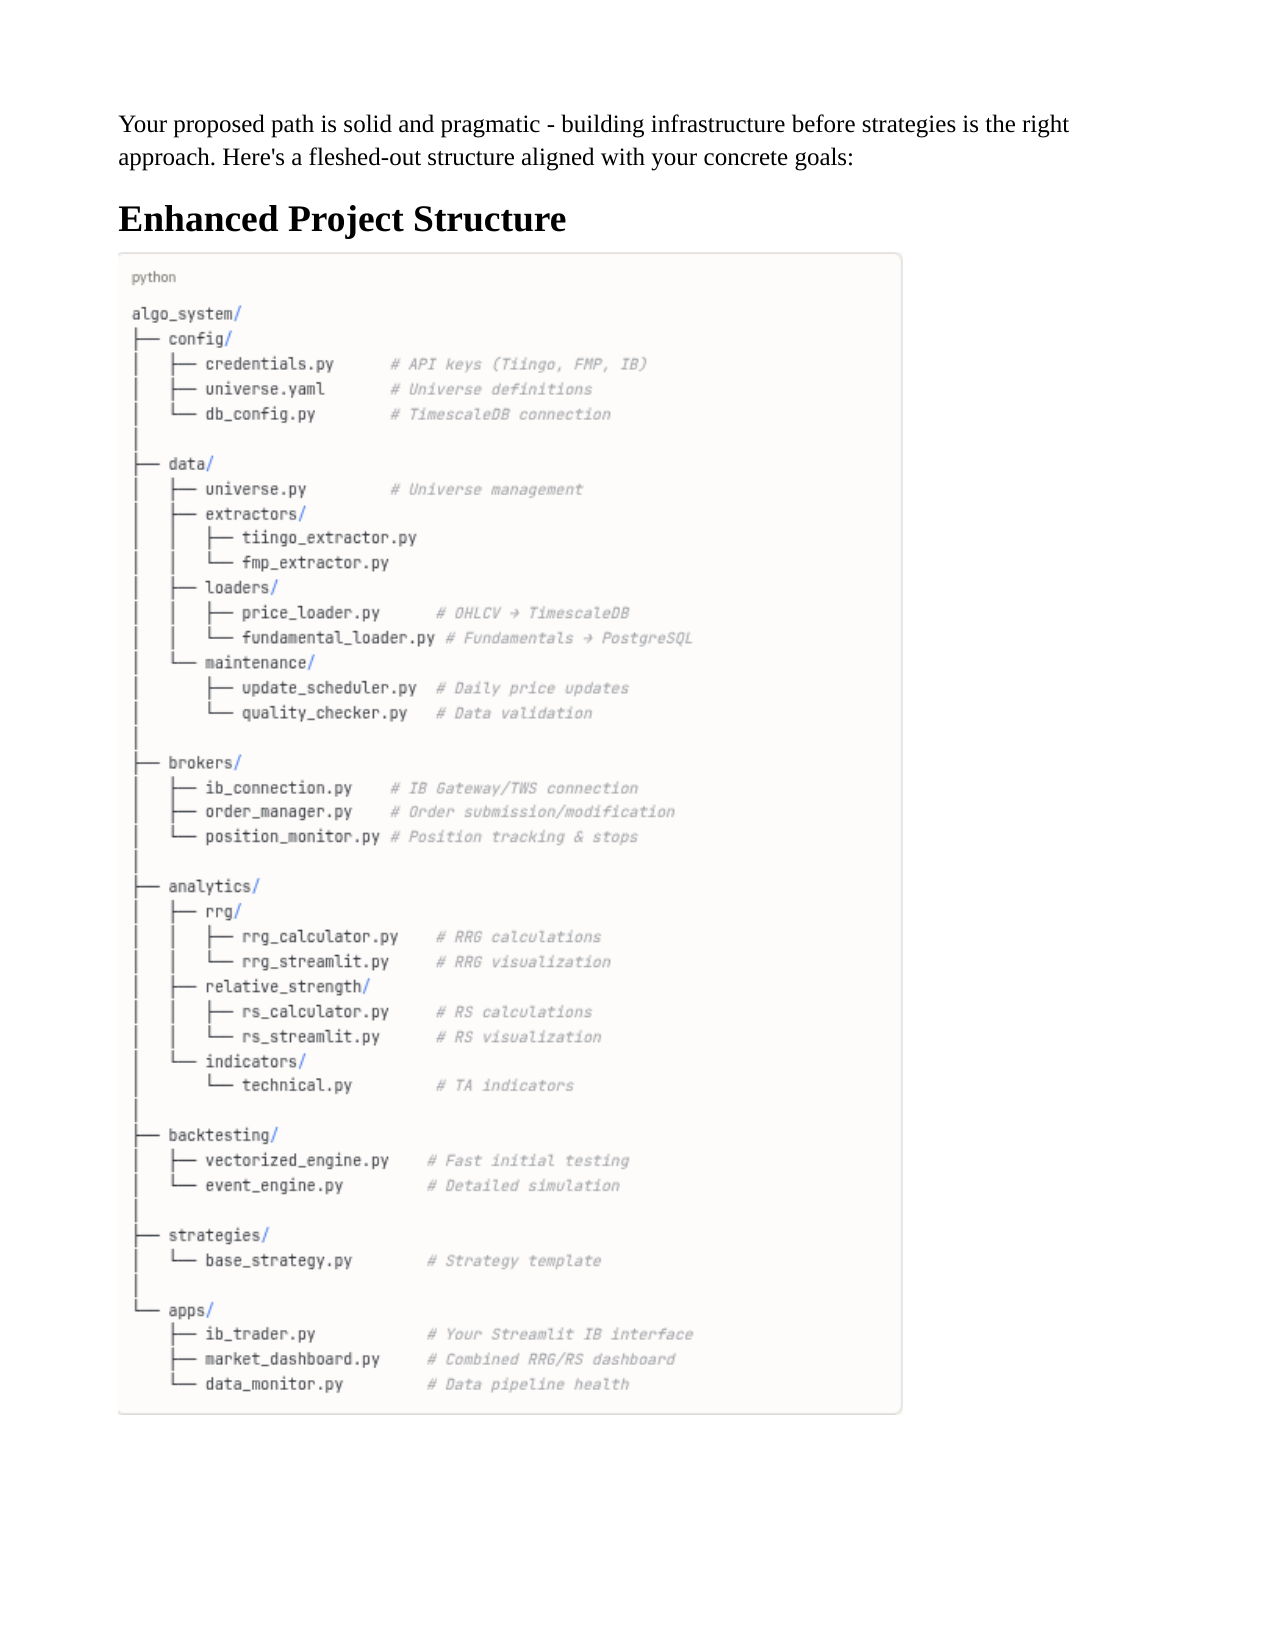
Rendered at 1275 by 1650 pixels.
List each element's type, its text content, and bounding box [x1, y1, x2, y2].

subtitle Enhanced Project Structure [118, 196, 1157, 239]
picture [118, 252, 903, 1415]
text Your proposed path is solid and pragmatic - building infrastructure before strategies is the right approach. Here's a fleshed-out structure aligned with your concrete goals: [118, 109, 1157, 171]
